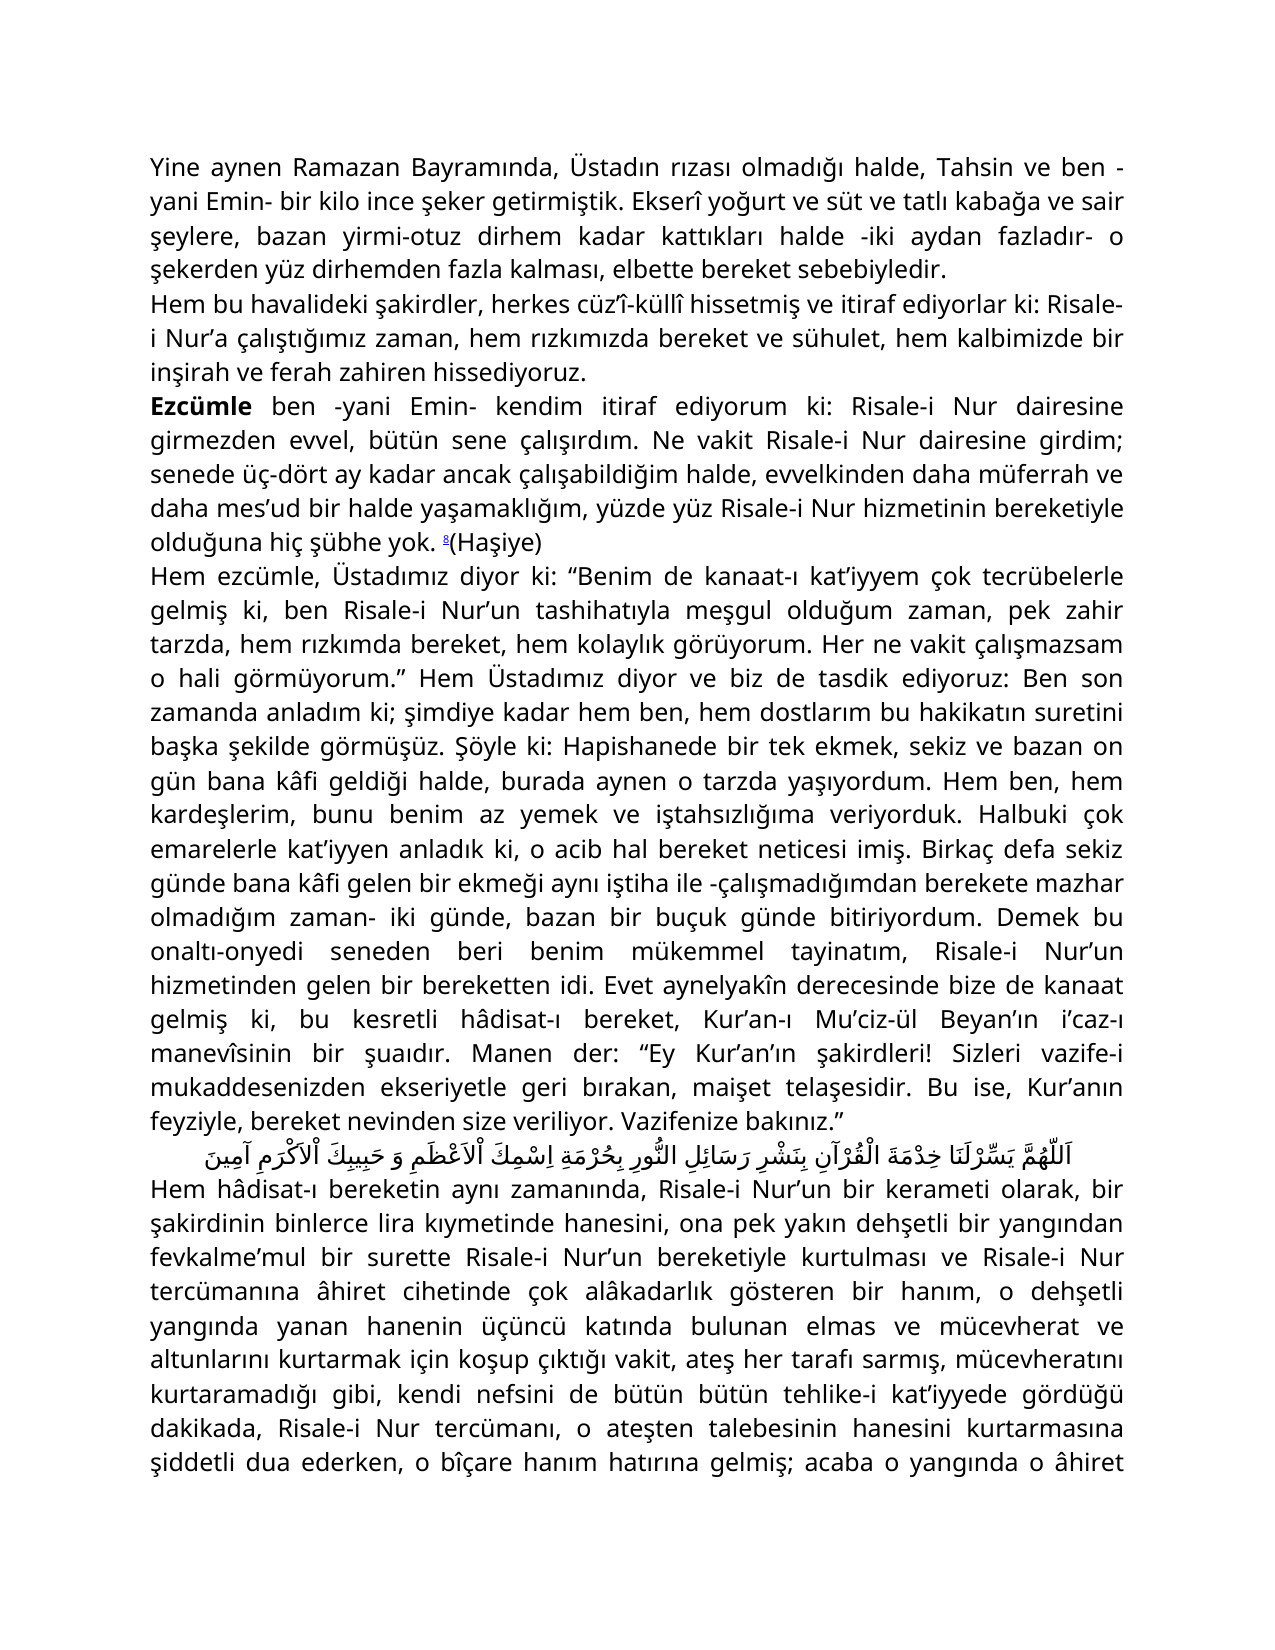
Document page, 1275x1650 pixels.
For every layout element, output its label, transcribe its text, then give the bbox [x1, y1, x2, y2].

text Ezcümle ben -yani Emin- kendim itiraf ediyorum ki: Risale-i Nur dairesine girmezden evvel, bütün sene çalışırdım. Ne vakit Risale-i Nur dairesine girdim; senede üç-dört ay kadar ancak çalışabildiğim halde, evvelkinden daha müferrah ve daha mes’ud bir halde yaşamaklığım, yüzde yüz Risale-i Nur hizmetinin bereketiyle olduğuna hiç şübhe yok. 8(Haşiye) [150, 388, 1125, 559]
text Hem bu havalideki şakirdler, herkes cüz’î-küllî hissetmiş ve itiraf ediyorlar ki: Risale-i Nur’a çalıştığımız zaman, hem rızkımızda bereket ve sühulet, hem kalbimizde bir inşirah ve ferah zahiren hissediyoruz. [150, 286, 1125, 388]
text Hem ezcümle, Üstadımız diyor ki: “Benim de kanaat-ı kat’iyyem çok tecrübelerle gelmiş ki, ben Risale-i Nur’un tashihatıyla meşgul olduğum zaman, pek zahir tarzda, hem rızkımda bereket, hem kolaylık görüyorum. Her ne vakit çalışmazsam o hali görmüyorum.” Hem Üstadımız diyor ve biz de tasdik ediyoruz: Ben son zamanda anladım ki; şimdiye kadar hem ben, hem dostlarım bu hakikatın suretini başka şekilde görmüşüz. Şöyle ki: Hapishanede bir tek ekmek, sekiz ve bazan on gün bana kâfi geldiği halde, burada aynen o tarzda yaşıyordum. Hem ben, hem kardeşlerim, bunu benim az yemek ve iştahsızlığıma veriyorduk. Halbuki çok emarelerle kat’iyyen anladık ki, o acib hal bereket neticesi imiş. Birkaç defa sekiz günde bana kâfi gelen bir ekmeği aynı iştiha ile -çalışmadığımdan berekete mazhar olmadığım zaman- iki günde, bazan bir buçuk günde bitiriyordum. Demek bu onaltı-onyedi seneden beri benim mükemmel tayinatım, Risale-i Nur’un hizmetinden gelen bir bereketten idi. Evet aynelyakîn derecesinde bize de kanaat gelmiş ki, bu kesretli hâdisat-ı bereket, Kur’an-ı Mu’ciz-ül Beyan’ın i’caz-ı manevîsinin bir şuaıdır. Manen der: “Ey Kur’an’ın şakirdleri! Sizleri vazife-i mukaddesenizden ekseriyetle geri bırakan, maişet telaşesidir. Bu ise, Kur’anın feyziyle, bereket nevinden size veriliyor. Vazifenize bakınız.” [150, 559, 1125, 1138]
text Hem hâdisat-ı bereketin aynı zamanında, Risale-i Nur’un bir kerameti olarak, bir şakirdinin binlerce lira kıymetinde hanesini, ona pek yakın dehşetli bir yangından fevkalme’mul bir surette Risale-i Nur’un bereketiyle kurtulması ve Risale-i Nur tercümanına âhiret cihetinde çok alâkadarlık gösteren bir hanım, o dehşetli yangında yanan hanenin üçüncü katında bulunan elmas ve mücevherat ve altunlarını kurtarmak için koşup çıktığı vakit, ateş her tarafı sarmış, mücevheratını kurtaramadığı gibi, kendi nefsini de bütün bütün tehlike-i kat’iyyede gördüğü dakikada, Risale-i Nur tercümanı, o ateşten talebesinin hanesini kurtarmasına şiddetli dua ederken, o bîçare hanım hatırına gelmiş; acaba o yangında o âhiret [150, 1172, 1125, 1478]
text Yine aynen Ramazan Bayramında, Üstadın rızası olmadığı halde, Tahsin ve ben -yani Emin- bir kilo ince şeker getirmiştik. Ekserî yoğurt ve süt ve tatlı kabağa ve sair şeylere, bazan yirmi-otuz dirhem kadar kattıkları halde -iki aydan fazladır- o şekerden yüz dirhemden fazla kalması, elbette bereket sebebiyledir. [150, 150, 1125, 286]
text اَللّهُمَّ يَسِّرْلَنَا خِدْمَةَ الْقُرْآنِ بِنَشْرِ رَسَائِلِ النُّورِ بِحُرْمَةِ اِسْمِكَ اْلاَعْظَمِ وَ حَبِيبِكَ اْلاَكْرَمِ آمِينَ [150, 1138, 1125, 1172]
